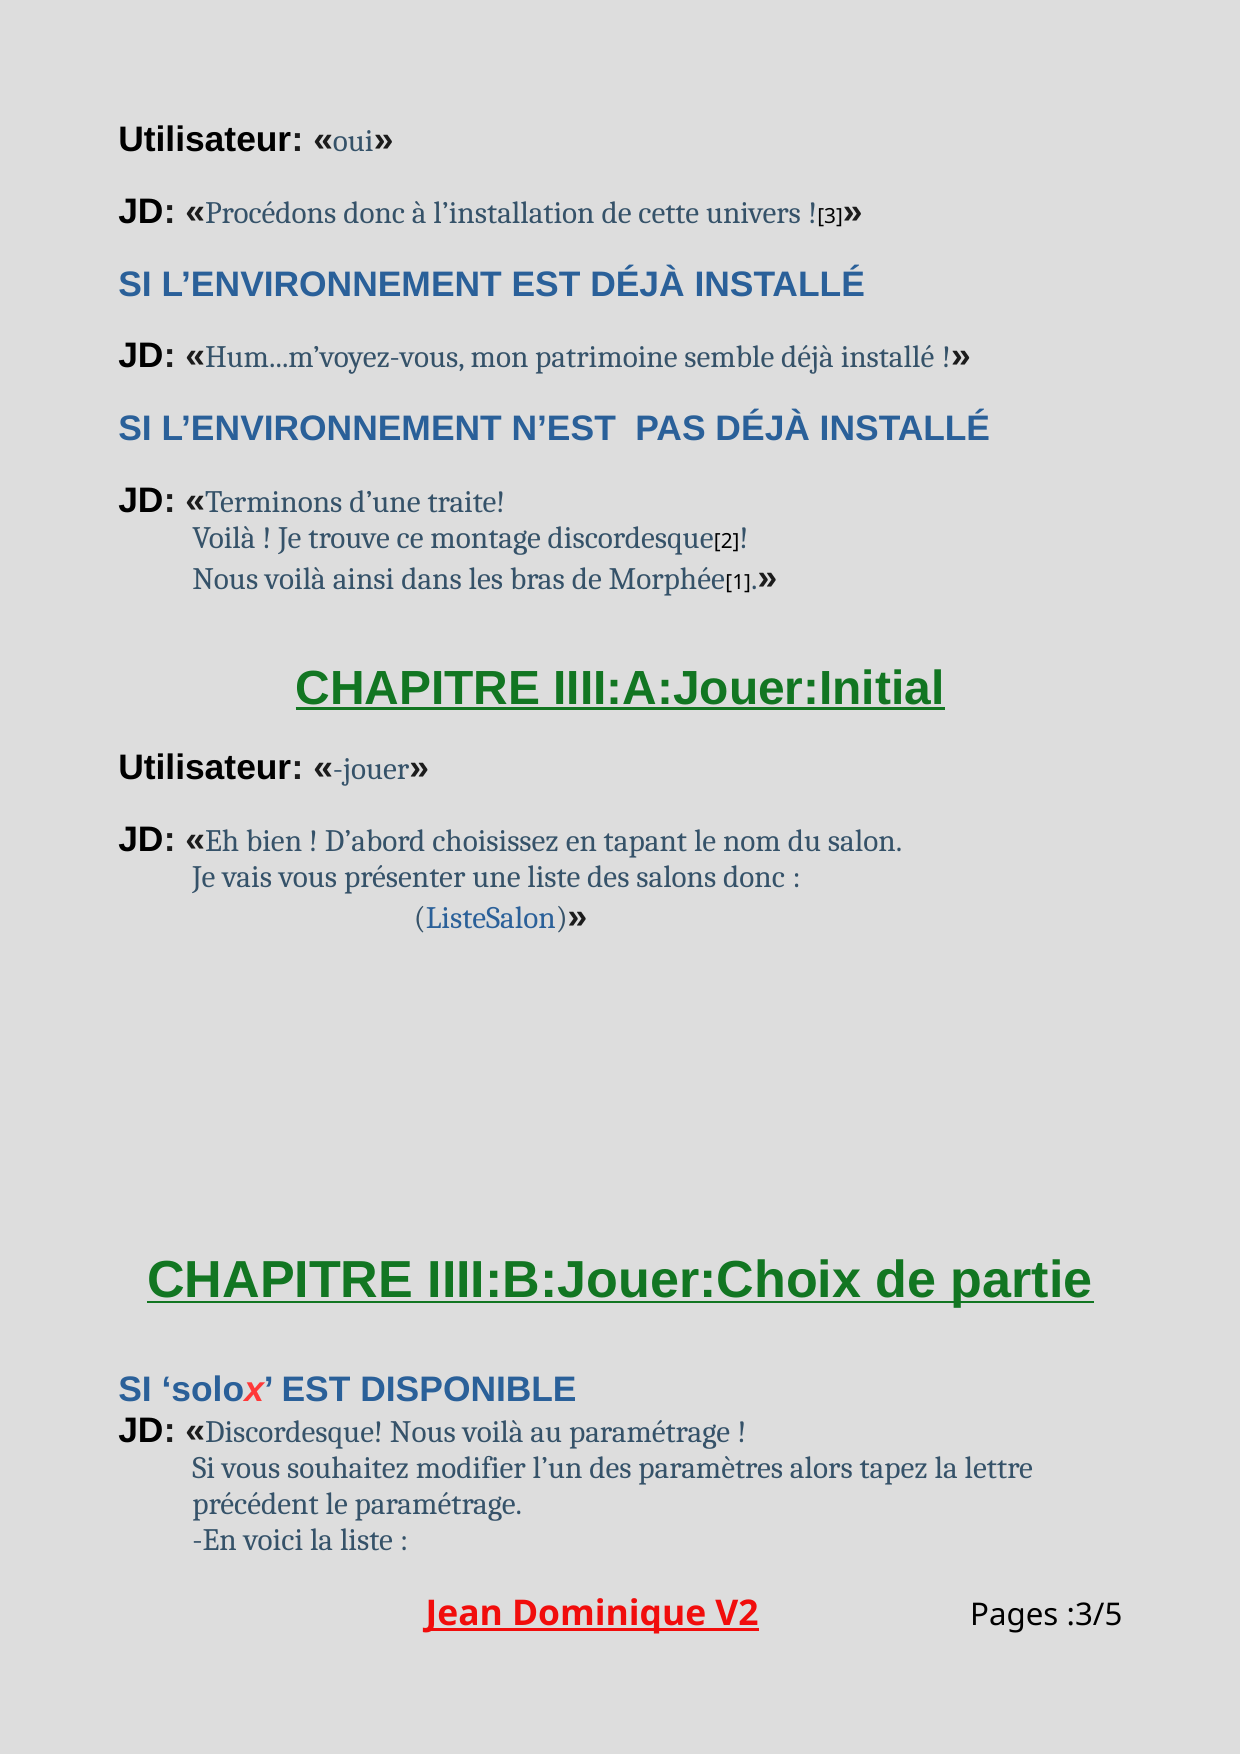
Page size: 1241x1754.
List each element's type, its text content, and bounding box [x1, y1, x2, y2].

text JD: «Procédons donc à l’installation de cette univers ![3]» [118, 190, 1122, 231]
text SI ‘solox’ EST DISPONIBLE [118, 1368, 1122, 1409]
text JD: «Discordesque! Nous voilà au paramétrage ! [118, 1409, 1122, 1450]
text SI L’ENVIRONNEMENT EST DÉJÀ INSTALLÉ [118, 263, 1122, 303]
text Voilà ! Je trouve ce montage discordesque[2]! [118, 520, 1122, 556]
text Utilisateur: «oui» [118, 118, 1122, 159]
text -En voici la liste : [118, 1522, 1122, 1558]
text JD: «Terminons d’une traite! [118, 479, 1122, 520]
text Utilisateur: «-jouer» [118, 746, 1122, 787]
text SI L’ENVIRONNEMENT N’EST PAS DÉJÀ INSTALLÉ [118, 407, 1122, 448]
text CHAPITRE IIII:B:Jouer:Choix de partie [118, 1249, 1122, 1308]
text CHAPITRE IIII:A:Jouer:Initial [118, 659, 1122, 714]
text Nous voilà ainsi dans les bras de Morphée[1].» [118, 556, 1122, 597]
text JD: «Hum...m’voyez-vous, mon patrimoine semble déjà installé !» [118, 335, 1122, 376]
text (ListeSalon)» [118, 895, 1122, 936]
text Je vais vous présenter une liste des salons donc : [118, 859, 1122, 895]
text Si vous souhaitez modifier l’un des paramètres alors tapez la lettre précédent le paramétrage. [118, 1450, 1122, 1522]
text JD: «Eh bien ! D’abord choisissez en tapant le nom du salon. [118, 818, 1122, 859]
